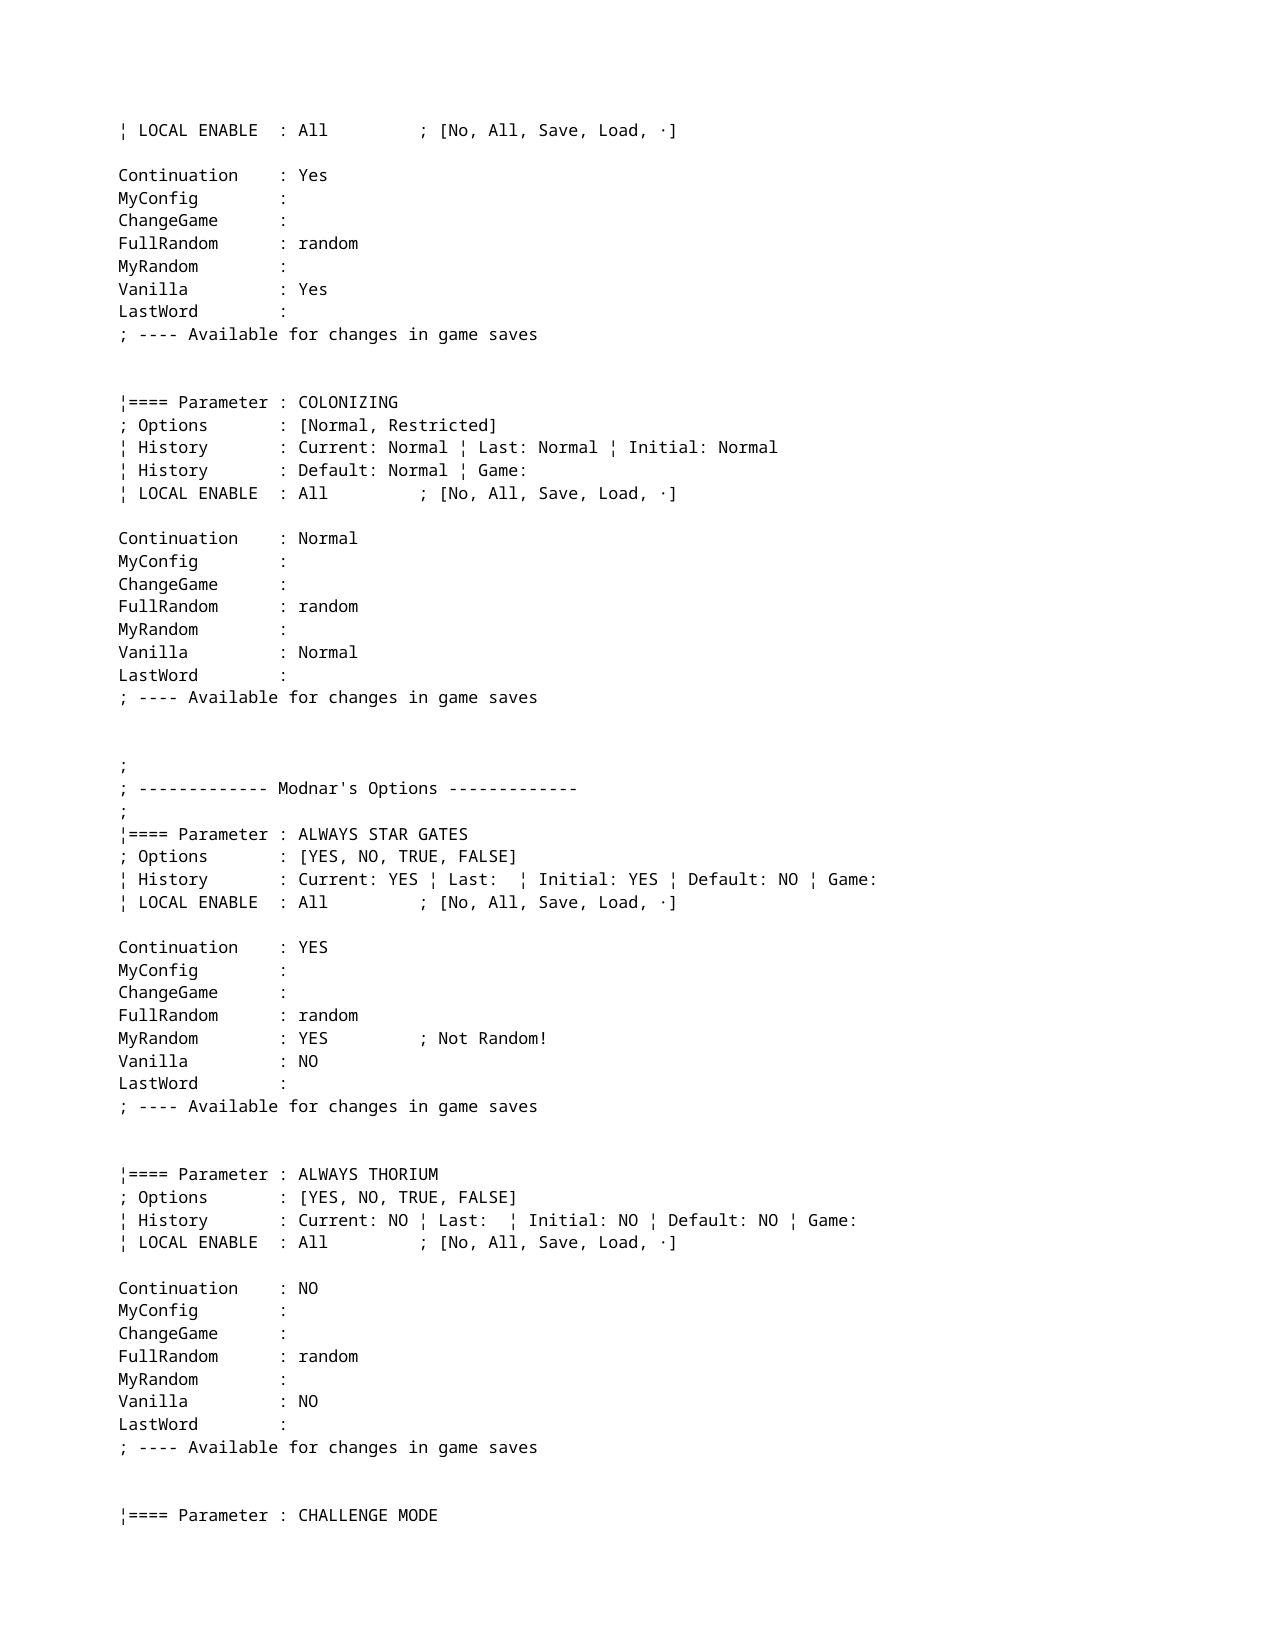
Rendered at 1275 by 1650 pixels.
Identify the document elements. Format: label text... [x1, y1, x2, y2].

text ChangeGame : [118, 209, 1157, 232]
text Continuation : YES [118, 936, 1157, 958]
text ¦==== Parameter : ALWAYS STAR GATES [118, 822, 1157, 845]
text MyRandom : [118, 618, 1157, 640]
text ¦ LOCAL ENABLE : All ; [No, All, Save, Load, ·] [118, 118, 1157, 141]
text FullRandom : random [118, 595, 1157, 618]
text ¦ LOCAL ENABLE : All ; [No, All, Save, Load, ·] [118, 890, 1157, 913]
text ¦ LOCAL ENABLE : All ; [No, All, Save, Load, ·] [118, 481, 1157, 504]
text ¦==== Parameter : COLONIZING [118, 391, 1157, 413]
text MyRandom : [118, 1367, 1157, 1390]
text Continuation : Yes [118, 163, 1157, 186]
text MyConfig : [118, 1299, 1157, 1322]
text ; [118, 754, 1157, 777]
text ¦ LOCAL ENABLE : All ; [No, All, Save, Load, ·] [118, 1231, 1157, 1253]
text MyConfig : [118, 958, 1157, 981]
text ; Options : [Normal, Restricted] [118, 413, 1157, 436]
text Continuation : NO [118, 1276, 1157, 1299]
text ; ------------- Modnar's Options ------------- [118, 777, 1157, 799]
text MyRandom : YES ; Not Random! [118, 1026, 1157, 1049]
text ¦ History : Default: Normal ¦ Game: [118, 459, 1157, 481]
text ; ---- Available for changes in game saves [118, 322, 1157, 345]
text ; Options : [YES, NO, TRUE, FALSE] [118, 1185, 1157, 1208]
text ¦ History : Current: NO ¦ Last: ¦ Initial: NO ¦ Default: NO ¦ Game: [118, 1208, 1157, 1231]
text ChangeGame : [118, 1322, 1157, 1344]
text ; ---- Available for changes in game saves [118, 1435, 1157, 1458]
text ChangeGame : [118, 981, 1157, 1004]
text ; ---- Available for changes in game saves [118, 1094, 1157, 1117]
text ; Options : [YES, NO, TRUE, FALSE] [118, 845, 1157, 867]
text Continuation : Normal [118, 527, 1157, 549]
text MyConfig : [118, 549, 1157, 572]
text Vanilla : NO [118, 1390, 1157, 1412]
text LastWord : [118, 663, 1157, 686]
text FullRandom : random [118, 232, 1157, 254]
text LastWord : [118, 1072, 1157, 1094]
text ChangeGame : [118, 572, 1157, 595]
text ¦ History : Current: Normal ¦ Last: Normal ¦ Initial: Normal [118, 436, 1157, 459]
text ¦==== Parameter : ALWAYS THORIUM [118, 1163, 1157, 1185]
text ; [118, 799, 1157, 822]
text Vanilla : Yes [118, 277, 1157, 300]
text LastWord : [118, 1412, 1157, 1435]
text MyRandom : [118, 254, 1157, 277]
text ¦ History : Current: YES ¦ Last: ¦ Initial: YES ¦ Default: NO ¦ Game: [118, 867, 1157, 890]
text MyConfig : [118, 186, 1157, 209]
text ¦==== Parameter : CHALLENGE MODE [118, 1503, 1157, 1526]
text FullRandom : random [118, 1004, 1157, 1026]
text Vanilla : NO [118, 1049, 1157, 1072]
text LastWord : [118, 300, 1157, 322]
text ; ---- Available for changes in game saves [118, 686, 1157, 708]
text Vanilla : Normal [118, 640, 1157, 663]
text FullRandom : random [118, 1344, 1157, 1367]
